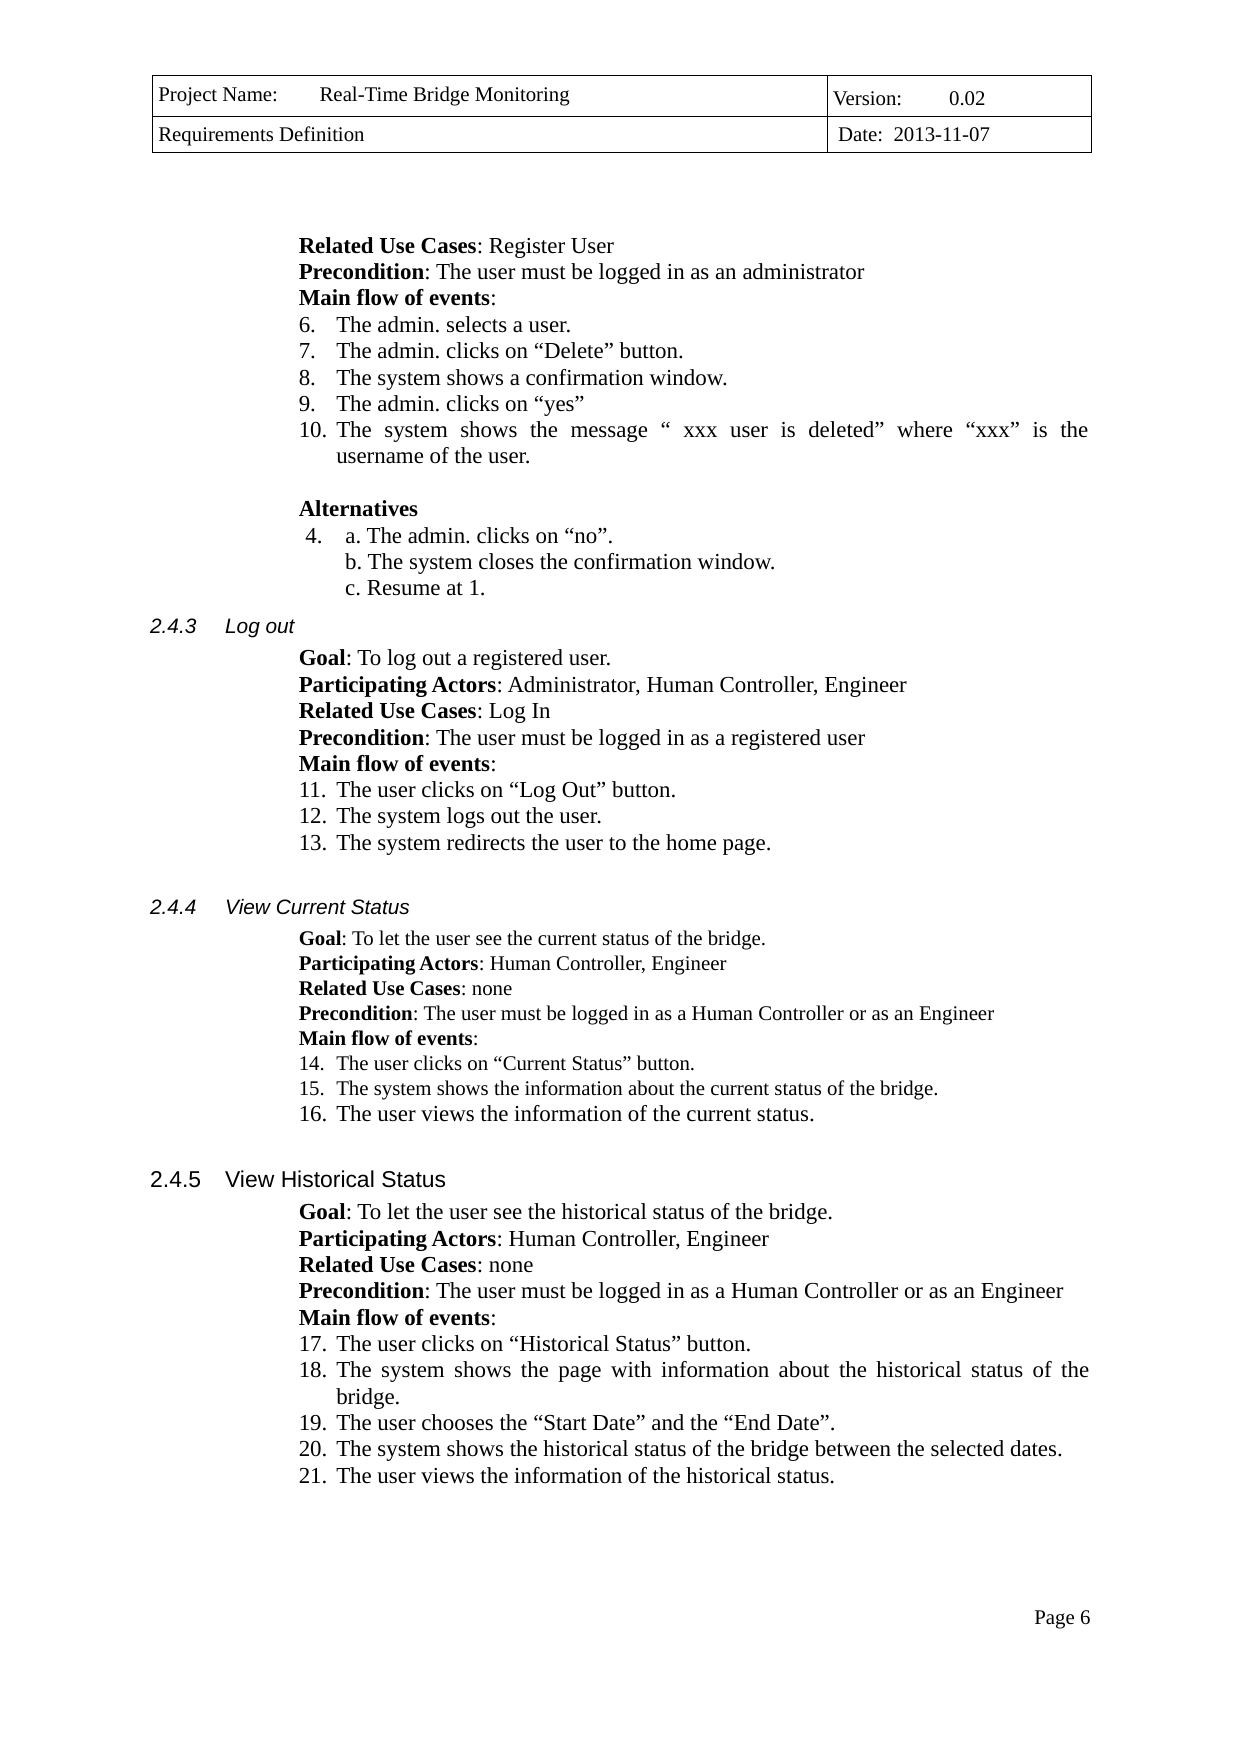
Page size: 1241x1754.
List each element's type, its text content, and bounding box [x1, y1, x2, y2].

list Main flow of events: [261, 1025, 1090, 1050]
list Main flow of events: [261, 284, 1090, 311]
list Precondition: The user must be logged in as a Human Controller or as an Engineer [261, 1277, 1090, 1304]
subtitle View Current Status [150, 894, 1090, 919]
list Goal: To let the user see the current status of the bridge. [261, 925, 1090, 950]
list The admin. selects a user. [298, 311, 1090, 337]
list The user views the information of the historical status. [298, 1462, 1090, 1488]
list The system shows the page with information about the historical status of the bridge. [298, 1356, 1090, 1409]
subtitle Log out [150, 613, 1090, 638]
list The system logs out the user. [298, 803, 1090, 829]
list 4. a. The admin. clicks on “no”. [187, 522, 1090, 548]
list The user chooses the “Start Date” and the “End Date”. [298, 1409, 1090, 1435]
list Related Use Cases: none [261, 1251, 1090, 1277]
list The user clicks on “Log Out” button. [298, 776, 1090, 803]
list The admin. clicks on “yes” [298, 390, 1090, 416]
list The system shows the information about the current status of the bridge. [298, 1075, 1090, 1100]
list The admin. clicks on “Delete” button. [298, 337, 1090, 363]
list Main flow of events: [261, 1304, 1090, 1330]
list Participating Actors: Administrator, Human Controller, Engineer [261, 671, 1090, 697]
list The system shows a confirmation window. [298, 363, 1090, 390]
list Related Use Cases: Register User [261, 232, 1090, 258]
list Related Use Cases: none [261, 975, 1090, 1000]
list Alternatives [261, 495, 1090, 522]
list The user views the information of the current status. [298, 1100, 1090, 1127]
list b. The system closes the confirmation window. [187, 548, 1090, 574]
list Related Use Cases: Log In [261, 697, 1090, 723]
list Goal: To let the user see the historical status of the bridge. [261, 1198, 1090, 1224]
list The system redirects the user to the home page. [298, 829, 1090, 855]
list Participating Actors: Human Controller, Engineer [261, 950, 1090, 975]
list The system shows the message “ xxx user is deleted” where “xxx” is the username of the user. [298, 416, 1090, 469]
list Precondition: The user must be logged in as an administrator [261, 258, 1090, 284]
subtitle View Historical Status [150, 1166, 1090, 1192]
list Precondition: The user must be logged in as a registered user [261, 723, 1090, 750]
list The user clicks on “Historical Status” button. [298, 1330, 1090, 1356]
list Main flow of events: [261, 750, 1090, 776]
list Goal: To log out a registered user. [261, 644, 1090, 671]
list The user clicks on “Current Status” button. [298, 1050, 1090, 1075]
list The system shows the historical status of the bridge between the selected dates. [298, 1435, 1090, 1462]
list Precondition: The user must be logged in as a Human Controller or as an Engineer [261, 1000, 1090, 1025]
list Participating Actors: Human Controller, Engineer [261, 1224, 1090, 1251]
list c. Resume at 1. [187, 574, 1090, 601]
